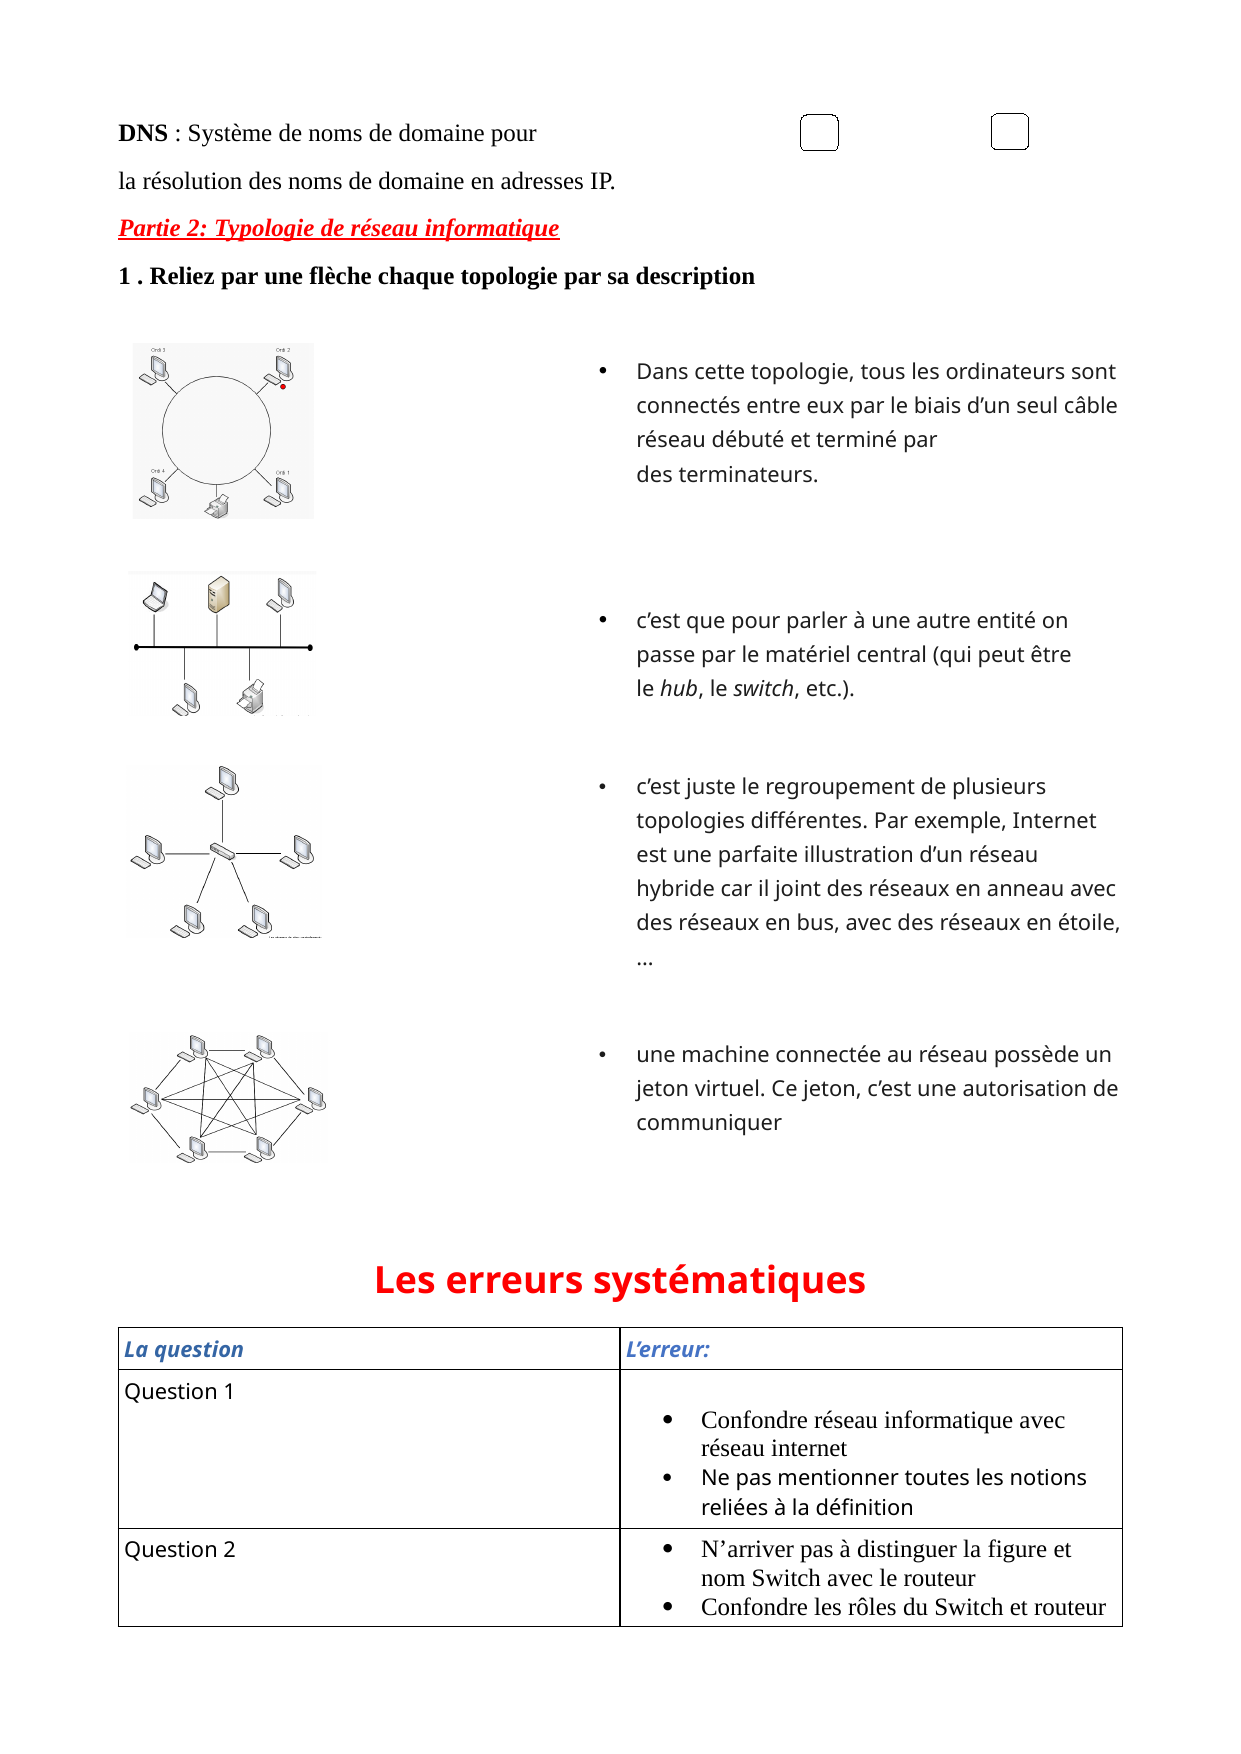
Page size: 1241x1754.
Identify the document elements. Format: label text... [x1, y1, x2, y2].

text Partie 2: Typologie de réseau informatique [118, 213, 1122, 242]
text la résolution des noms de domaine en adresses IP. [118, 166, 1122, 194]
text Les erreurs systématiques [118, 1254, 1122, 1305]
table_cell N’arriver pas à distinguer la figure et nom Switch avec le routeur Confondre les rôles du Switch et routeur [621, 1529, 1122, 1626]
picture [128, 571, 317, 716]
list une machine connectée au réseau possède un jeton virtuel. Ce jeton, c’est une autorisation de communiquer [599, 1039, 1122, 1137]
text DNS : Système de noms de domaine pour [118, 118, 991, 147]
text [1029, 118, 1122, 147]
text [992, 118, 1028, 147]
picture [132, 343, 314, 519]
table_cell Question 1 [119, 1370, 619, 1527]
list c’est juste le regroupement de plusieurs topologies différentes. Par exemple, Internet est une parfaite illustration d’un réseau hybride car il joint des réseaux en anneau avec des réseaux en bus, avec des réseaux en étoile, … [599, 771, 1122, 971]
table_cell Confondre réseau informatique avec réseau internet Ne pas mentionner toutes les notions reliées à la définition [621, 1370, 1122, 1527]
text 1 . Reliez par une flèche chaque topologie par sa description [118, 261, 1122, 290]
table_cell Question 2 [119, 1529, 619, 1626]
picture [126, 765, 322, 938]
table_header L’erreur: [621, 1328, 1122, 1369]
list Dans cette topologie, tous les ordinateurs sont connectés entre eux par le biais d’un seul câble réseau débuté et terminé par des terminateurs. [599, 356, 1122, 488]
table_header La question [119, 1328, 619, 1369]
list c’est que pour parler à une autre entité on passe par le matériel central (qui peut être le hub, le switch, etc.). [599, 605, 1122, 703]
picture [128, 1032, 328, 1163]
